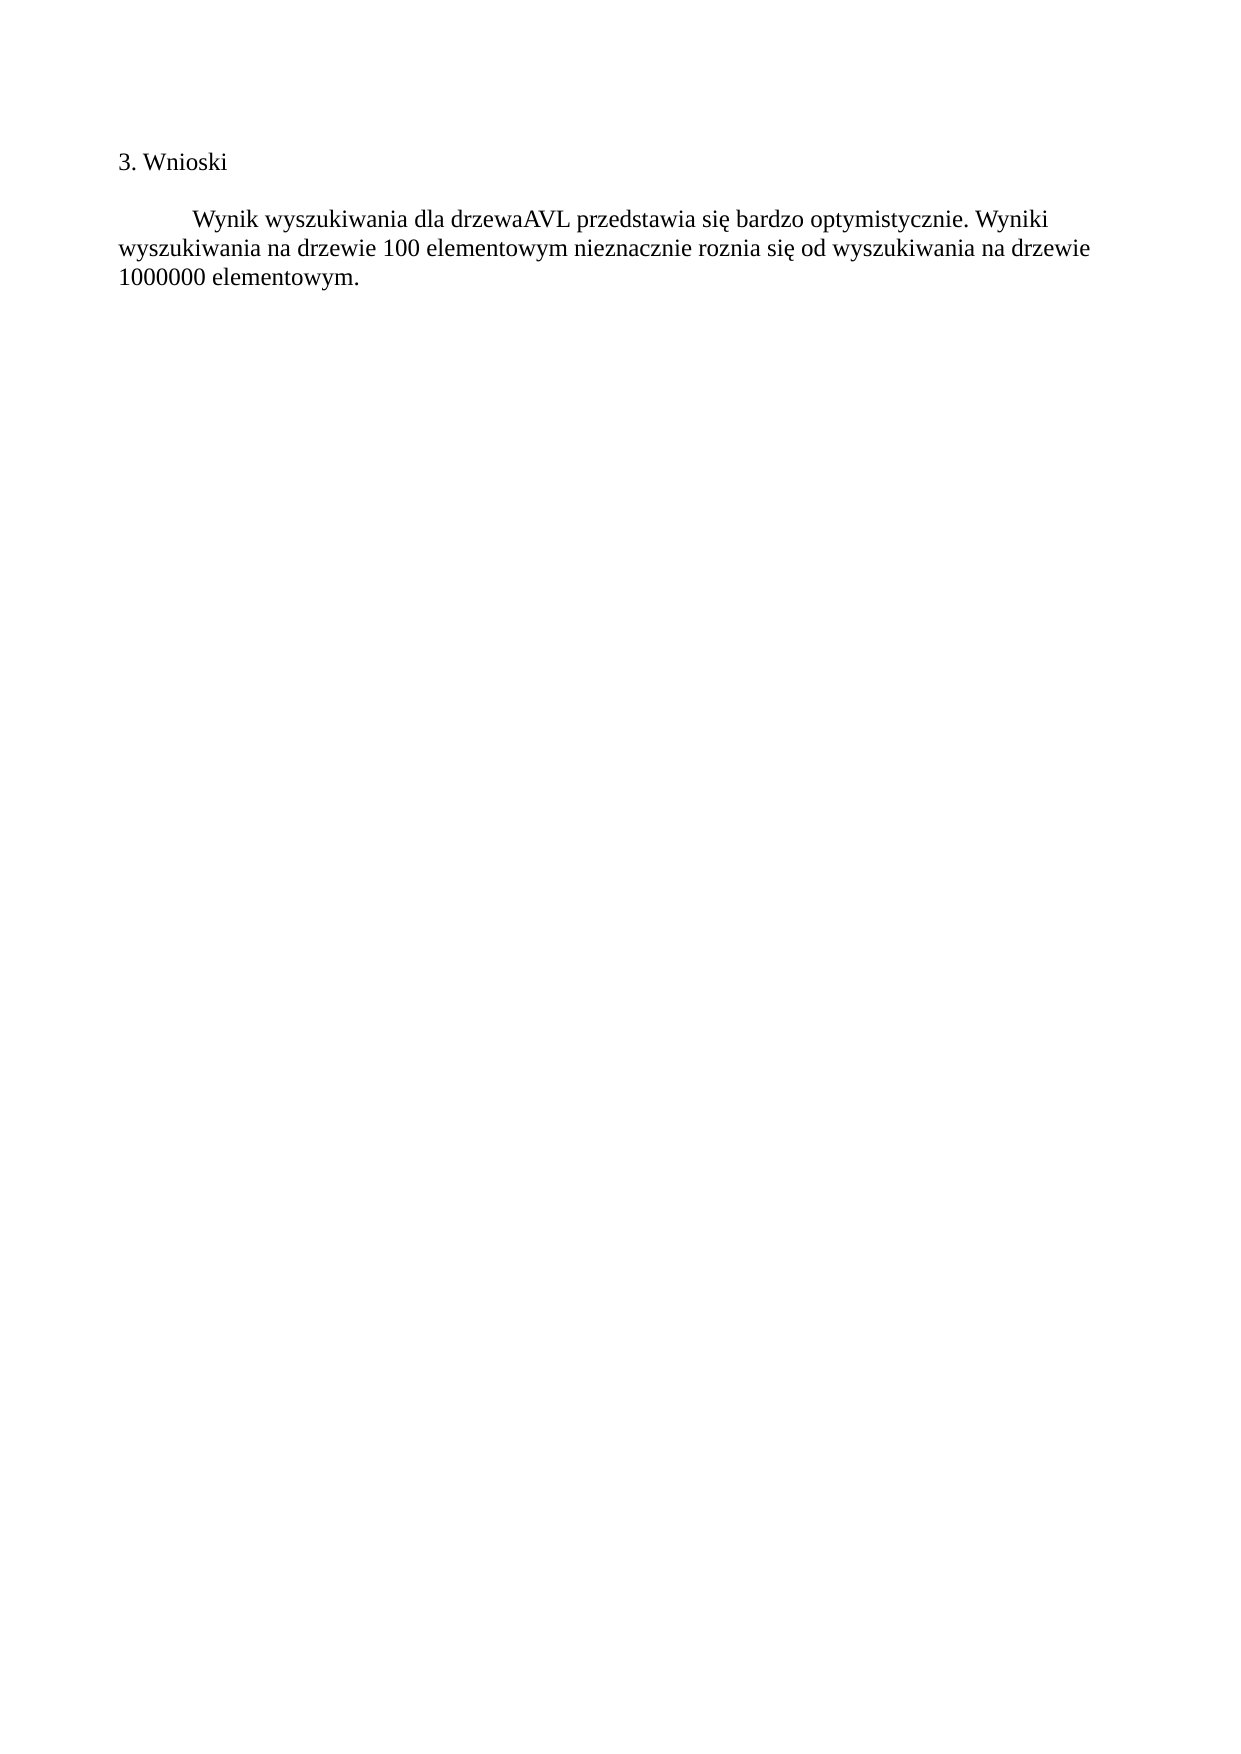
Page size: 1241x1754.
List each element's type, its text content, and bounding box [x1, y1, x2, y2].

text Wynik wyszukiwania dla drzewaAVL przedstawia się bardzo optymistycznie. Wyniki wyszukiwania na drzewie 100 elementowym nieznacznie roznia się od wyszukiwania na drzewie 1000000 elementowym. [118, 204, 1122, 291]
text 3. Wnioski [118, 147, 1122, 176]
